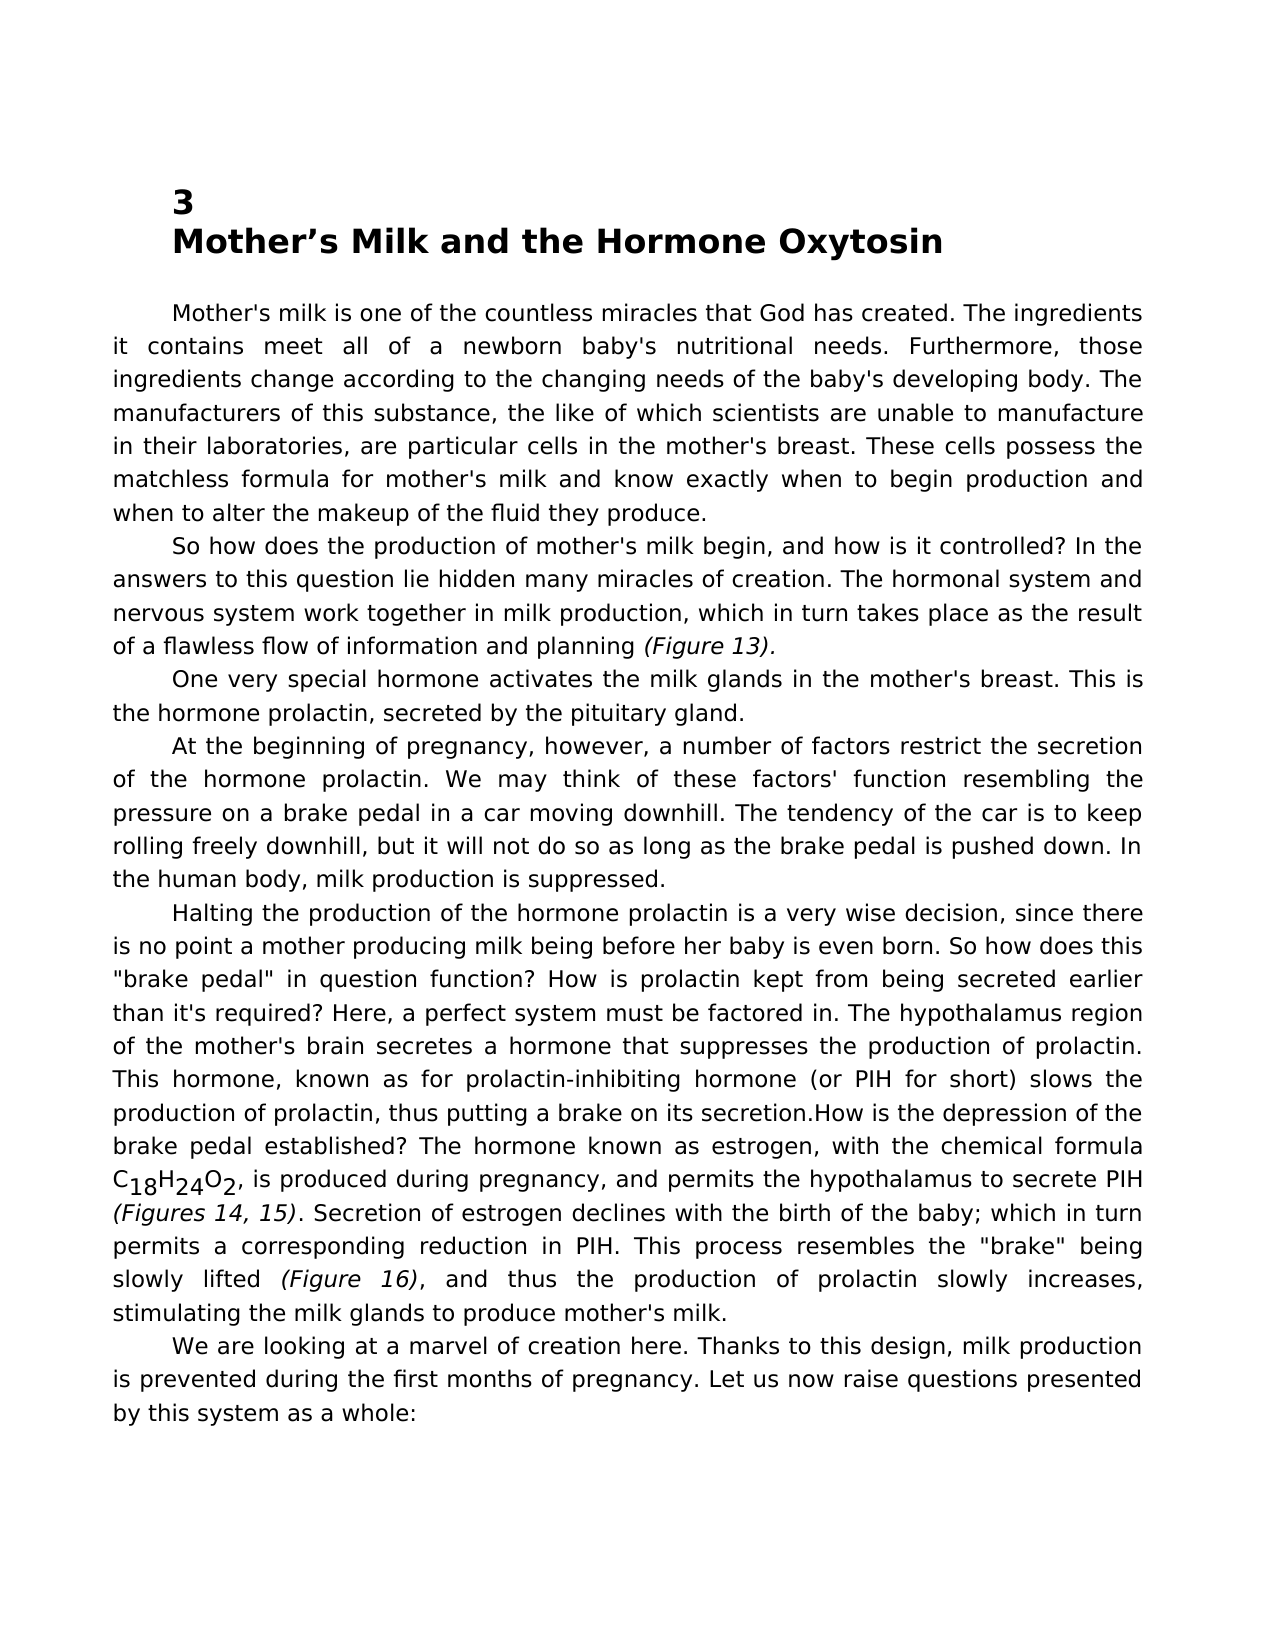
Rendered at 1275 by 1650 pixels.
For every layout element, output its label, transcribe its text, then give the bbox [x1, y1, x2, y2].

text Mother's milk is one of the countless miracles that God has created. The ingredients it contains meet all of a newborn baby's nutritional needs. Furthermore, those ingredients change according to the changing needs of the baby's developing body. The manufacturers of this substance, the like of which scientists are unable to manufacture in their laboratories, are particular cells in the mother's breast. These cells possess the matchless formula for mother's milk and know exactly when to begin production and when to alter the makeup of the fluid they produce. [112, 294, 1145, 528]
text So how does the production of mother's milk begin, and how is it controlled? In the answers to this question lie hidden many miracles of creation. The hormonal system and nervous system work together in milk production, which in turn takes place as the result of a flawless flow of information and planning (Figure 13). [112, 528, 1145, 661]
text One very special hormone activates the milk glands in the mother's breast. This is the hormone prolactin, secreted by the pituitary gland. [112, 661, 1145, 728]
text 3 [112, 183, 1145, 222]
text We are looking at a marvel of creation here. Thanks to this design, milk production is prevented during the first months of pregnancy. Let us now raise questions presented by this system as a whole: [112, 1328, 1145, 1428]
text Halting the production of the hormone prolactin is a very wise decision, since there is no point a mother producing milk being before her baby is even born. So how does this "brake pedal" in question function? How is prolactin kept from being secreted earlier than it's required? Here, a perfect system must be factored in. The hypothalamus region of the mother's brain secretes a hormone that suppresses the production of prolactin. This hormone, known as for prolactin-inhibiting hormone (or PIH for short) slows the production of prolactin, thus putting a brake on its secretion.How is the depression of the brake pedal established? The hormone known as estrogen, with the chemical formula C18H24O2, is produced during pregnancy, and permits the hypothalamus to secrete PIH (Figures 14, 15). Secretion of estrogen declines with the birth of the baby; which in turn permits a corresponding reduction in PIH. This process resembles the "brake" being slowly lifted (Figure 16), and thus the production of prolactin slowly increases, stimulating the milk glands to produce mother's milk. [112, 894, 1145, 1328]
text Mother’s Milk and the Hormone Oxytosin [112, 222, 1145, 261]
text At the beginning of pregnancy, however, a number of factors restrict the secretion of the hormone prolactin. We may think of these factors' function resembling the pressure on a brake pedal in a car moving downhill. The tendency of the car is to keep rolling freely downhill, but it will not do so as long as the brake pedal is pushed down. In the human body, milk production is suppressed. [112, 728, 1145, 894]
